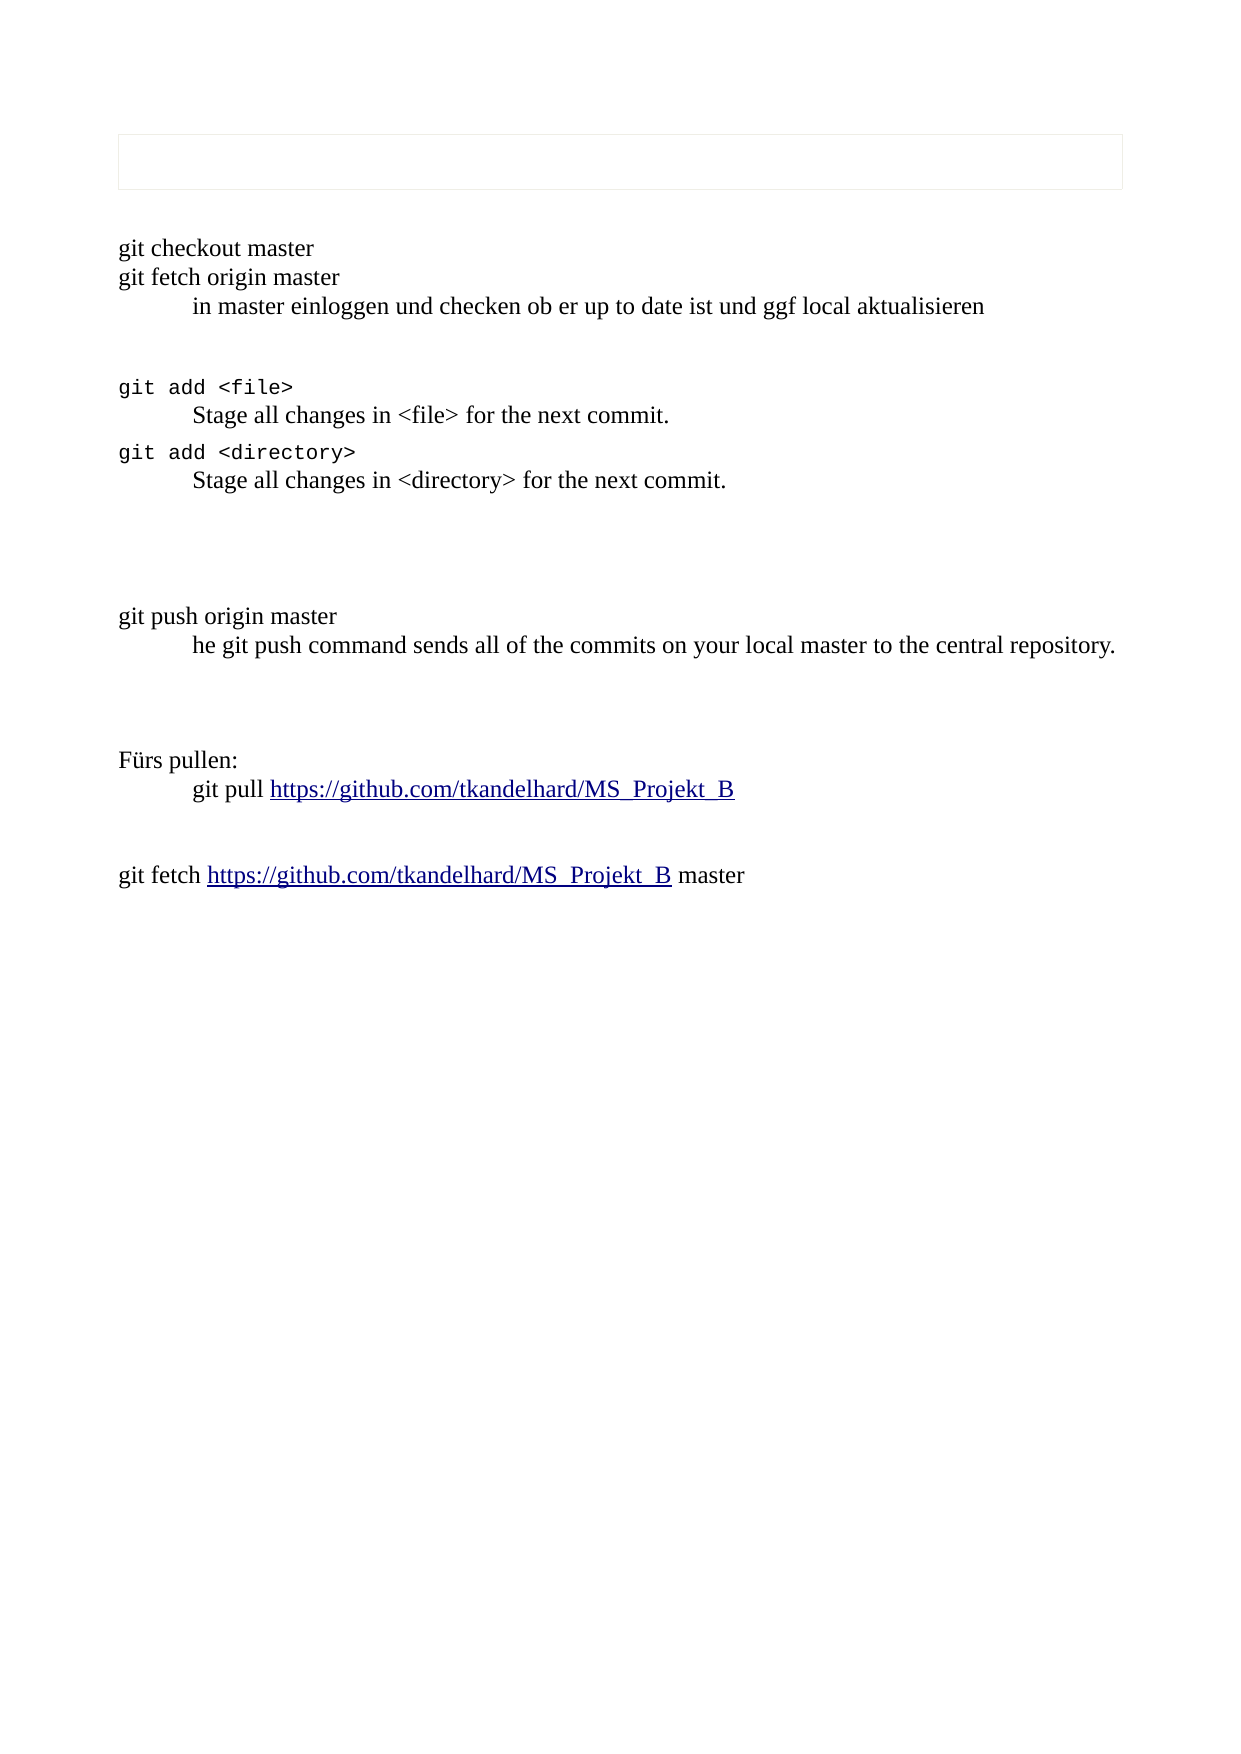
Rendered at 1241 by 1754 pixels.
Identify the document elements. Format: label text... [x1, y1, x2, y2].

text git checkout master [118, 233, 1122, 262]
text Fürs pullen: [118, 745, 1122, 774]
text Stage all changes in <file> for the next commit. [118, 401, 1122, 429]
text git fetch https://github.com/tkandelhard/MS_Projekt_B master [118, 860, 1122, 889]
text Stage all changes in <directory> for the next commit. [118, 466, 1122, 494]
text git add <directory> [118, 442, 1122, 466]
text git fetch origin master [118, 262, 1122, 291]
text in master einloggen und checken ob er up to date ist und ggf local aktualisieren [118, 291, 1122, 319]
text git pull https://github.com/tkandelhard/MS_Projekt_B [118, 774, 1122, 803]
text git push origin master [118, 601, 1122, 630]
text he git push command sends all of the commits on your local master to the central repository. [118, 630, 1122, 659]
text git add <file> [118, 377, 1122, 401]
